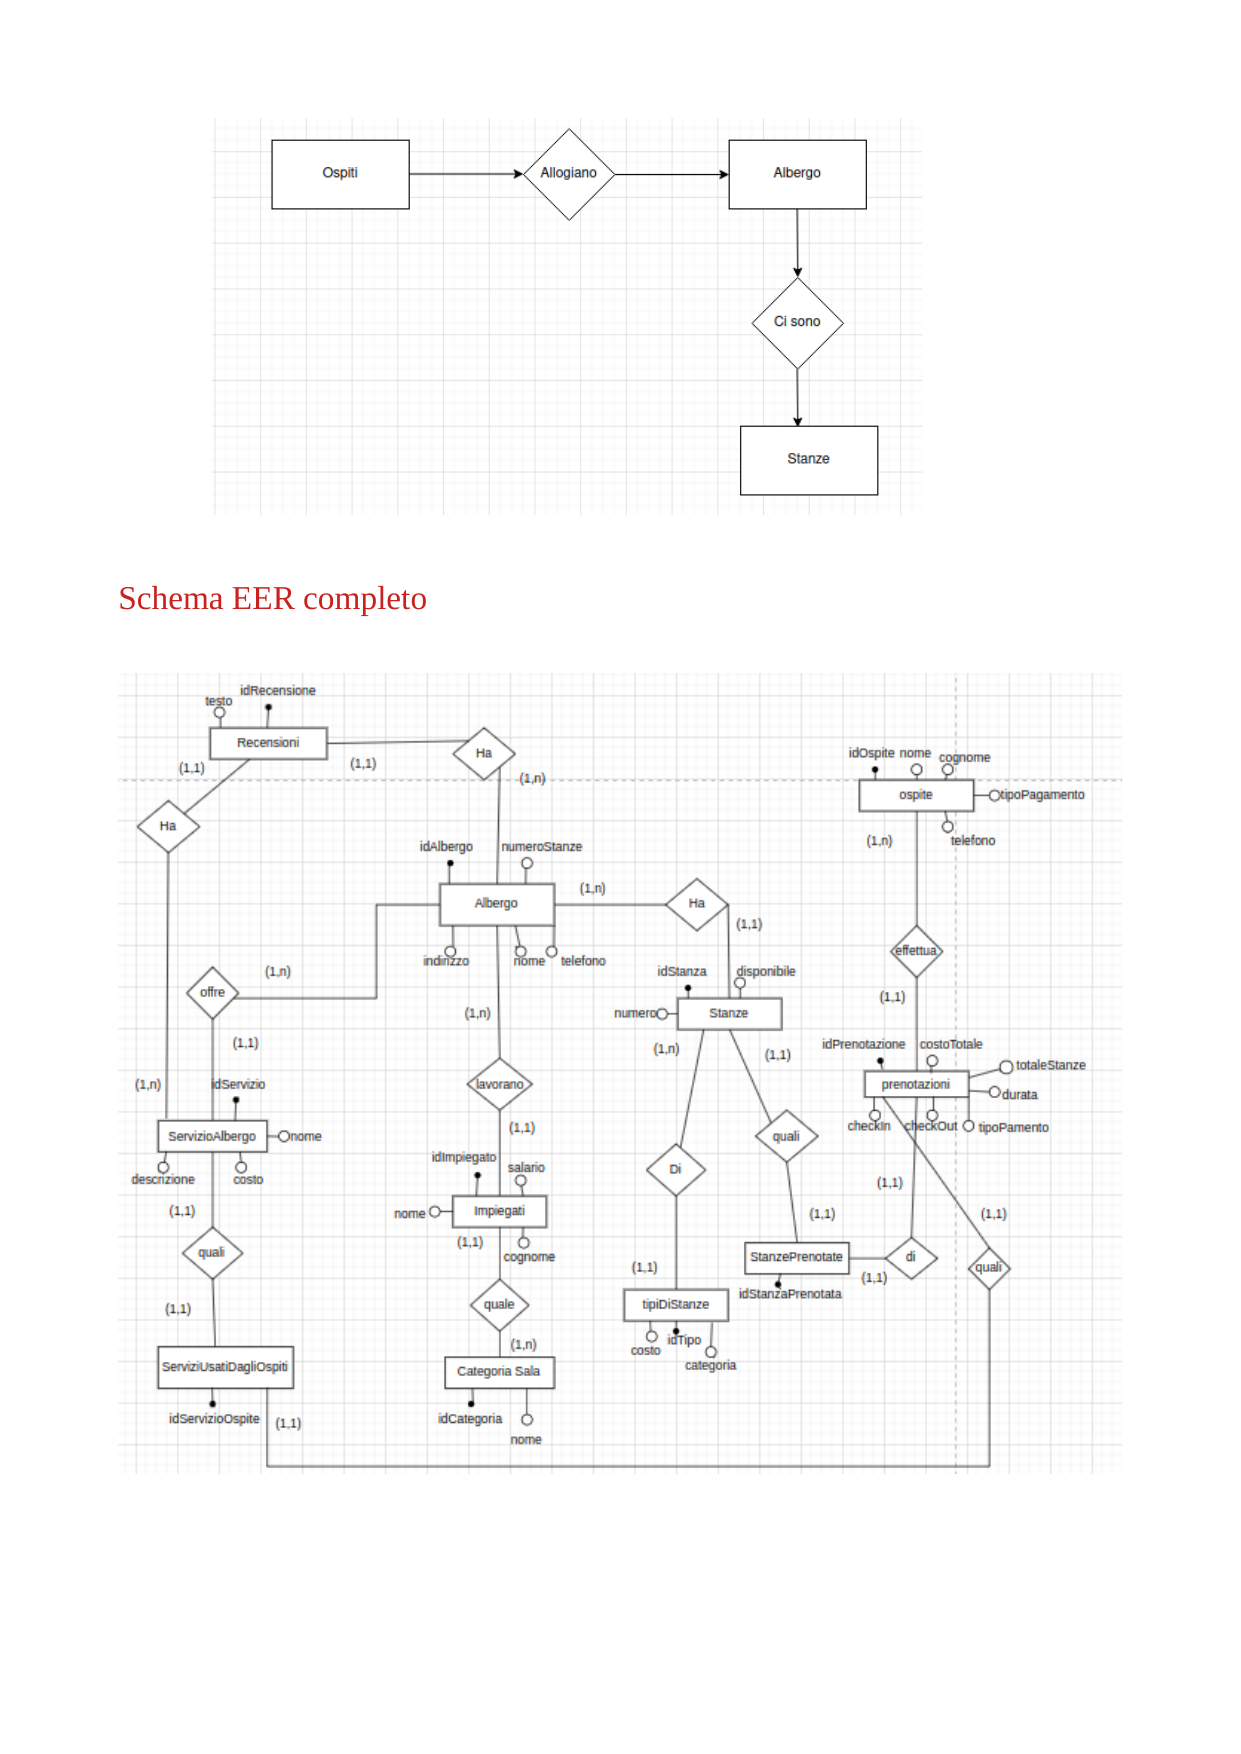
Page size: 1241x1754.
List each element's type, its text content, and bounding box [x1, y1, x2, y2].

text Schema EER completo [118, 578, 1122, 616]
picture [118, 673, 1123, 1474]
picture [211, 118, 923, 515]
